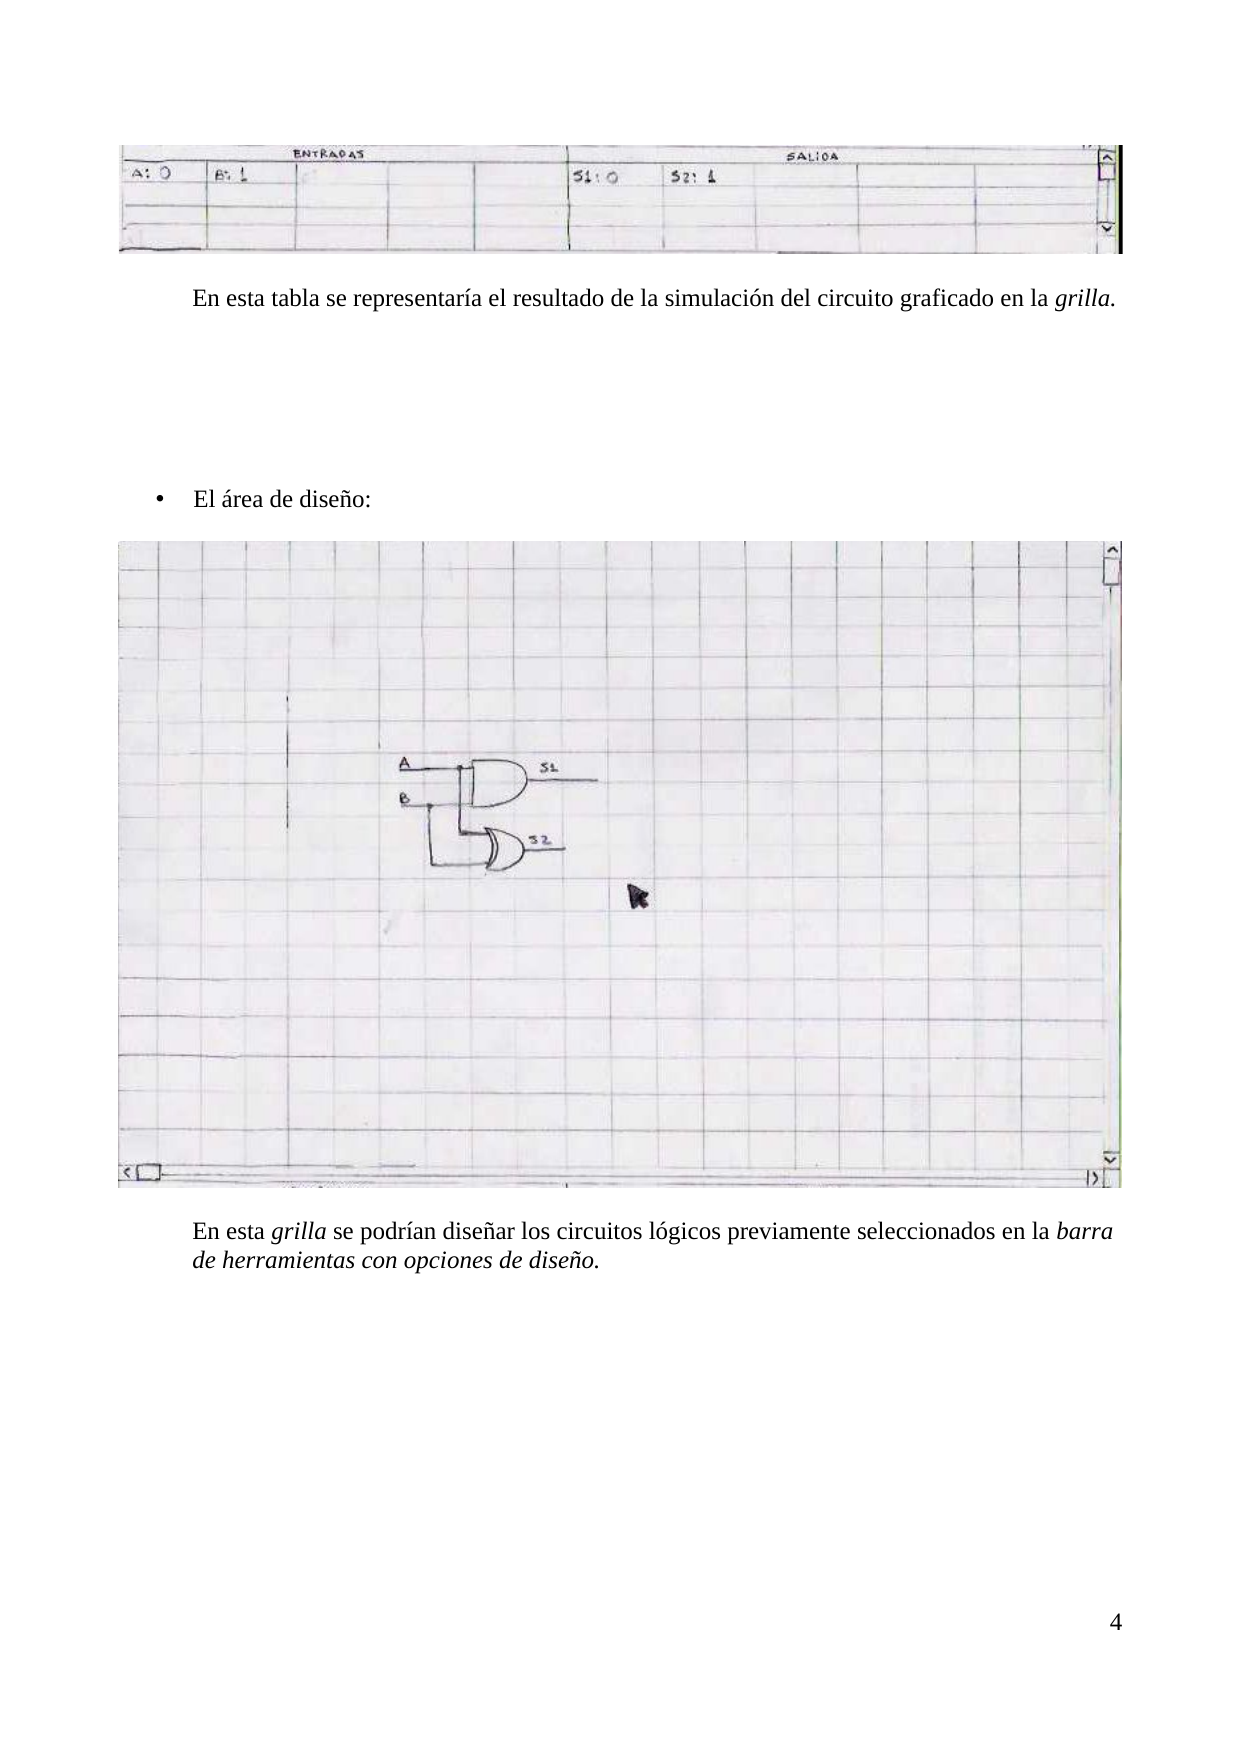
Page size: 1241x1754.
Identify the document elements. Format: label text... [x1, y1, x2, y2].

picture [118, 145, 1123, 254]
text En esta grilla se podrían diseñar los circuitos lógicos previamente seleccionados en la barra de herramientas con opciones de diseño. [118, 1216, 1122, 1273]
list El área de diseño: [156, 484, 1122, 513]
text En esta tabla se representaría el resultado de la simulación del circuito graficado en la grilla. [118, 283, 1122, 311]
picture [118, 541, 1122, 1188]
